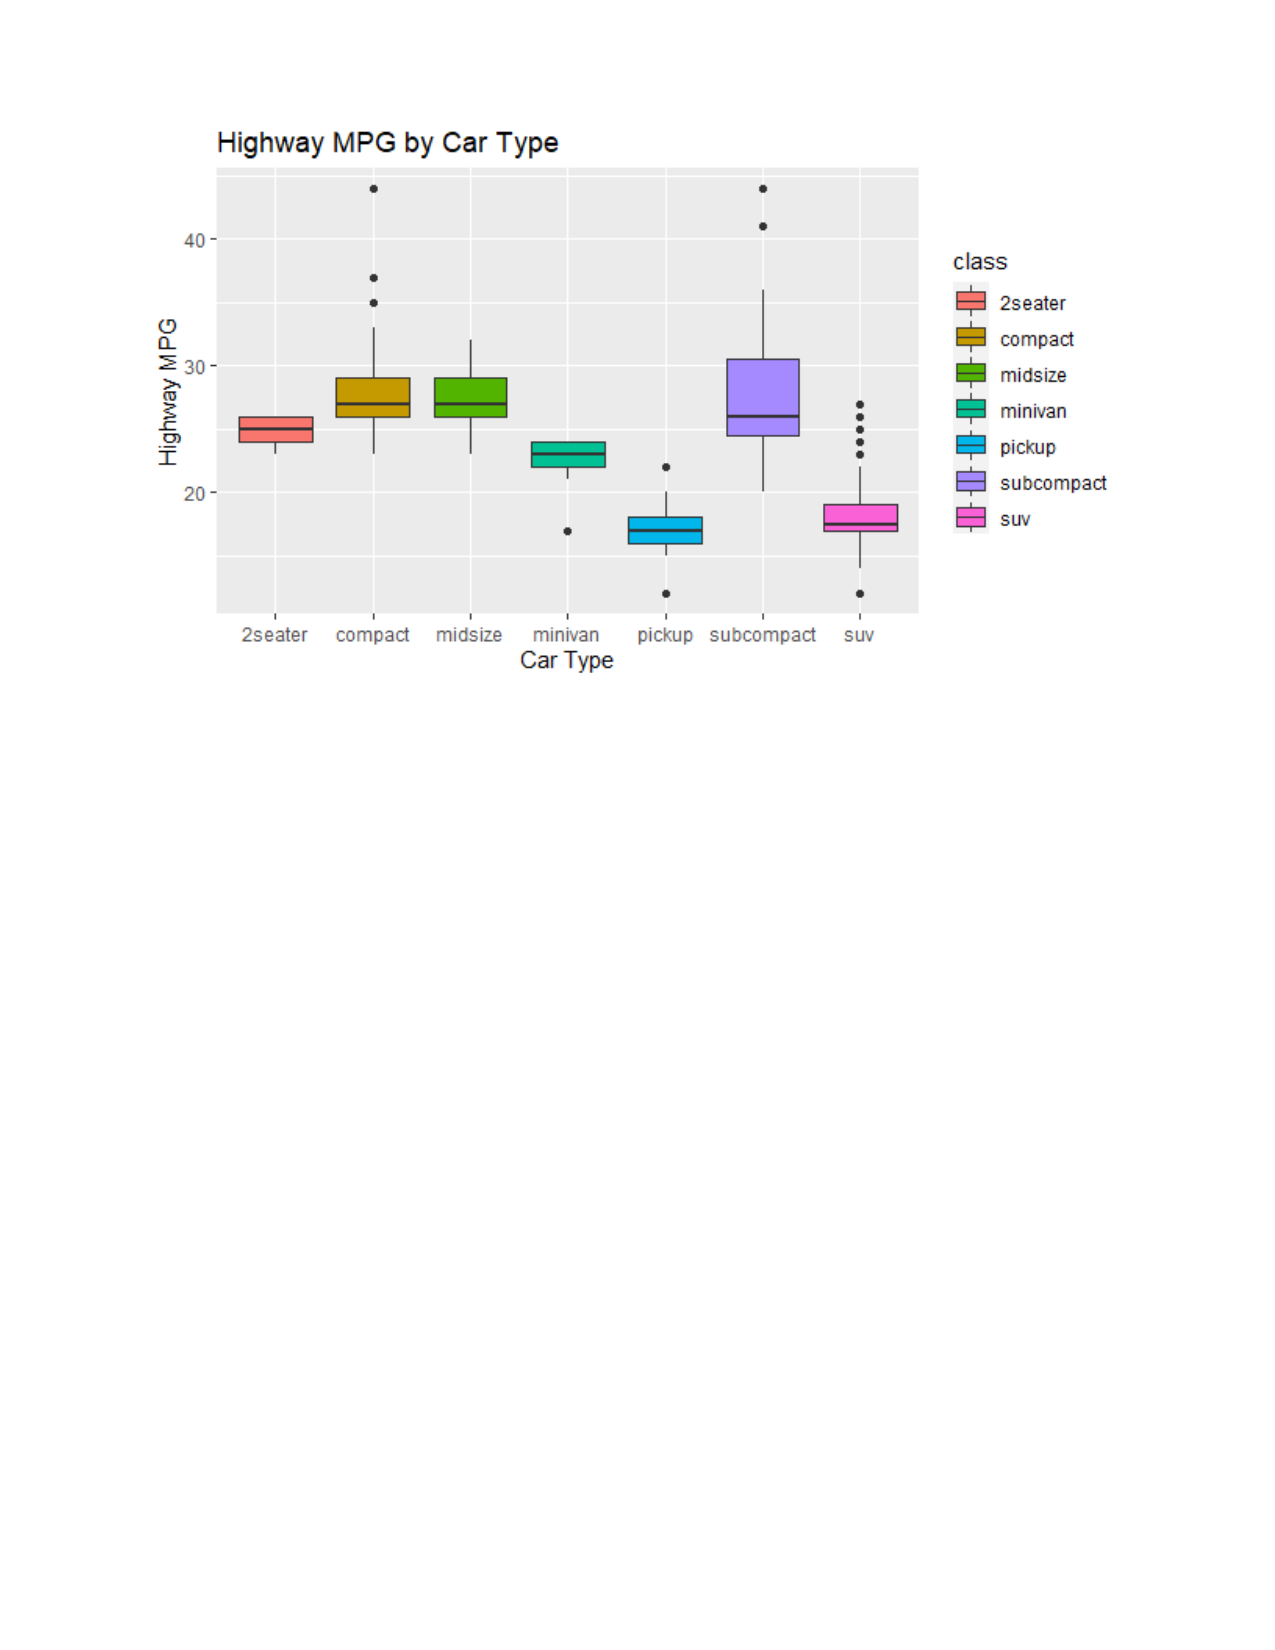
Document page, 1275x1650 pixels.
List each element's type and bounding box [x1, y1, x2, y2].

picture [145, 118, 1130, 684]
